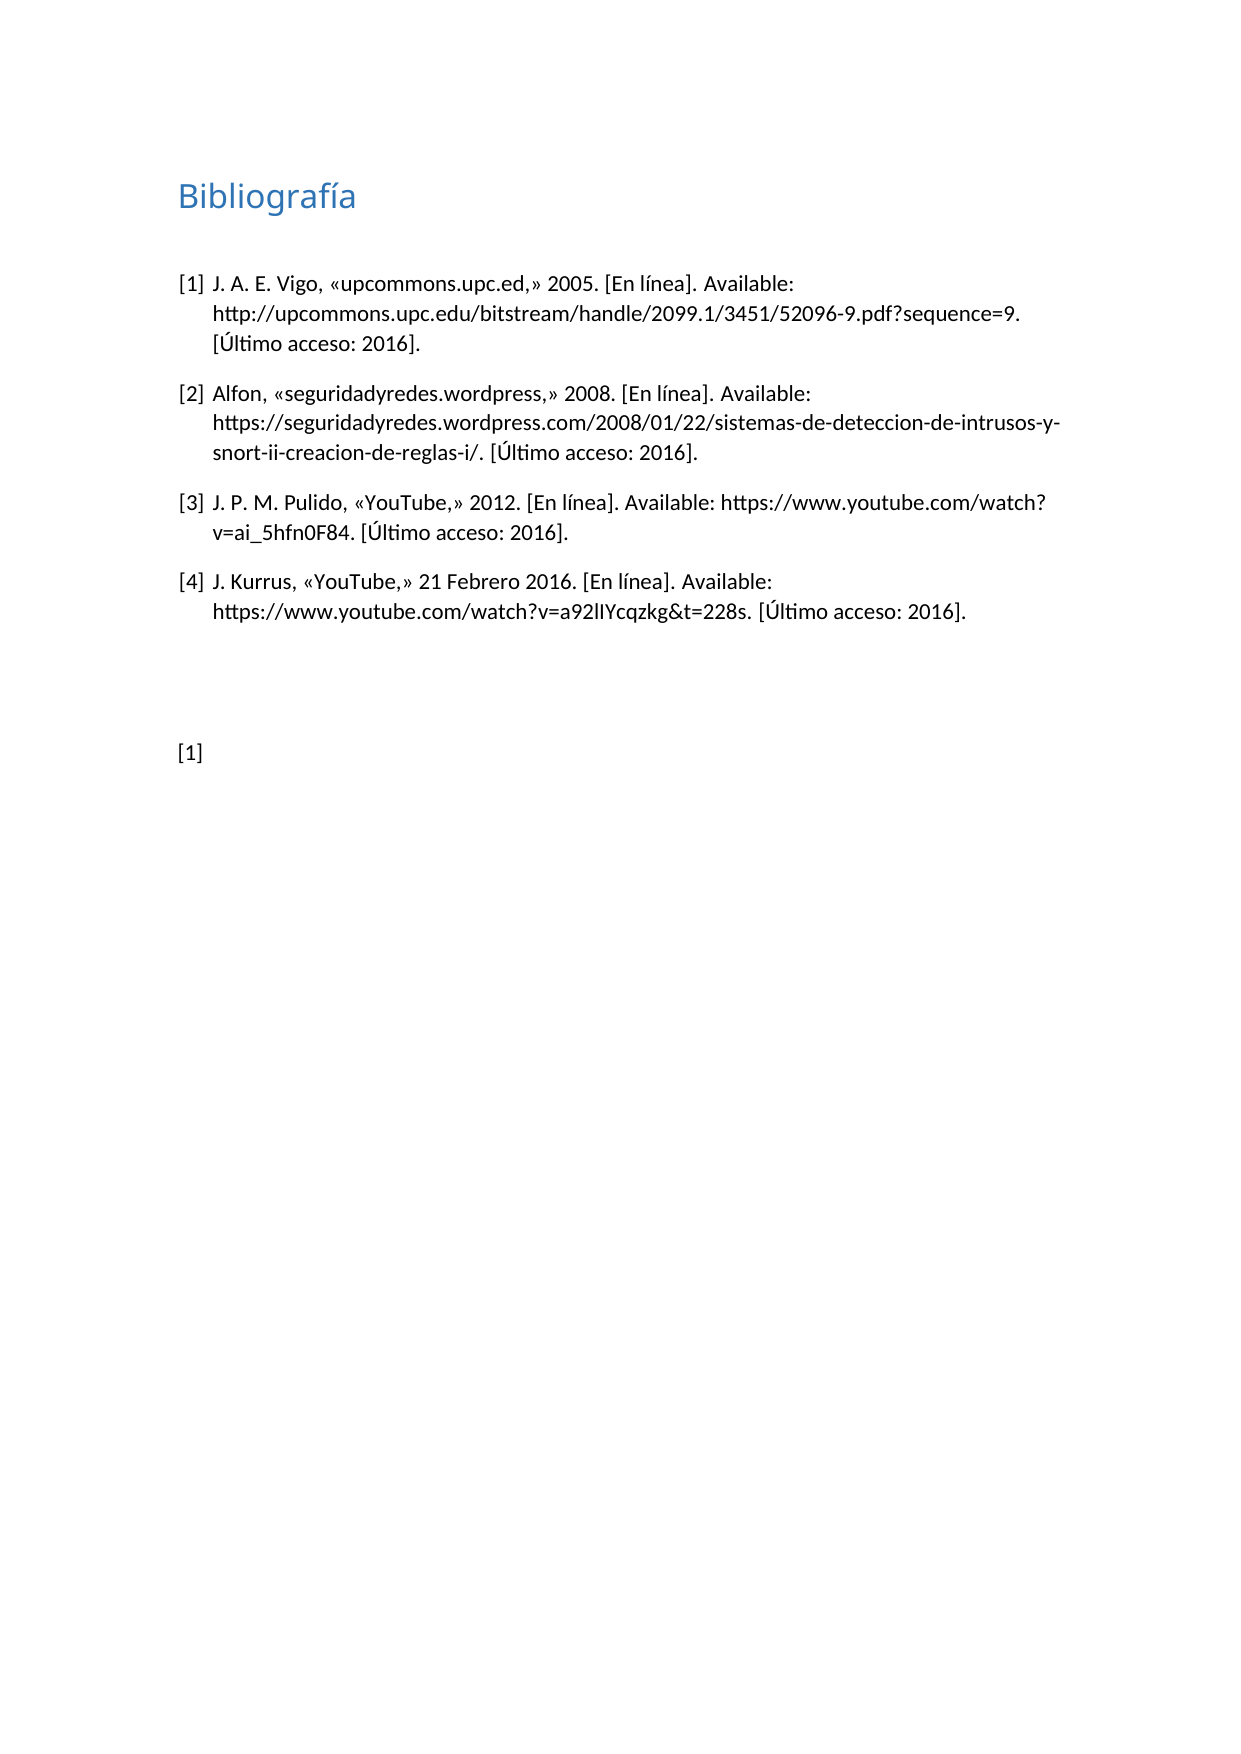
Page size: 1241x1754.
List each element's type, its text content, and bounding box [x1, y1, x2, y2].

subtitle Bibliografía [177, 173, 1063, 218]
table_header [1] [177, 268, 211, 377]
text [1] [177, 738, 1063, 767]
table_cell [4] [177, 566, 211, 645]
table_cell J. Kurrus, «YouTube,» 21 Febrero 2016. [En línea]. Available: https://www.youtube.com/watch?v=a92lIYcqzkg&t=228s. [Último acceso: 2016]. [211, 566, 1063, 645]
table_cell J. P. M. Pulido, «YouTube,» 2012. [En línea]. Available: https://www.youtube.com/watch?v=ai_5hfn0F84. [Último acceso: 2016]. [211, 486, 1063, 566]
table_cell Alfon, «seguridadyredes.wordpress,» 2008. [En línea]. Available: https://seguridadyredes.wordpress.com/2008/01/22/sistemas-de-deteccion-de-intrusos-y-snort-ii-creacion-de-reglas-i/. [Último acceso: 2016]. [211, 377, 1063, 486]
table_header J. A. E. Vigo, «upcommons.upc.ed,» 2005. [En línea]. Available: http://upcommons.upc.edu/bitstream/handle/2099.1/3451/52096-9.pdf?sequence=9. [Último acceso: 2016]. [211, 268, 1063, 377]
table_cell [2] [177, 377, 211, 486]
table_cell [3] [177, 486, 211, 566]
